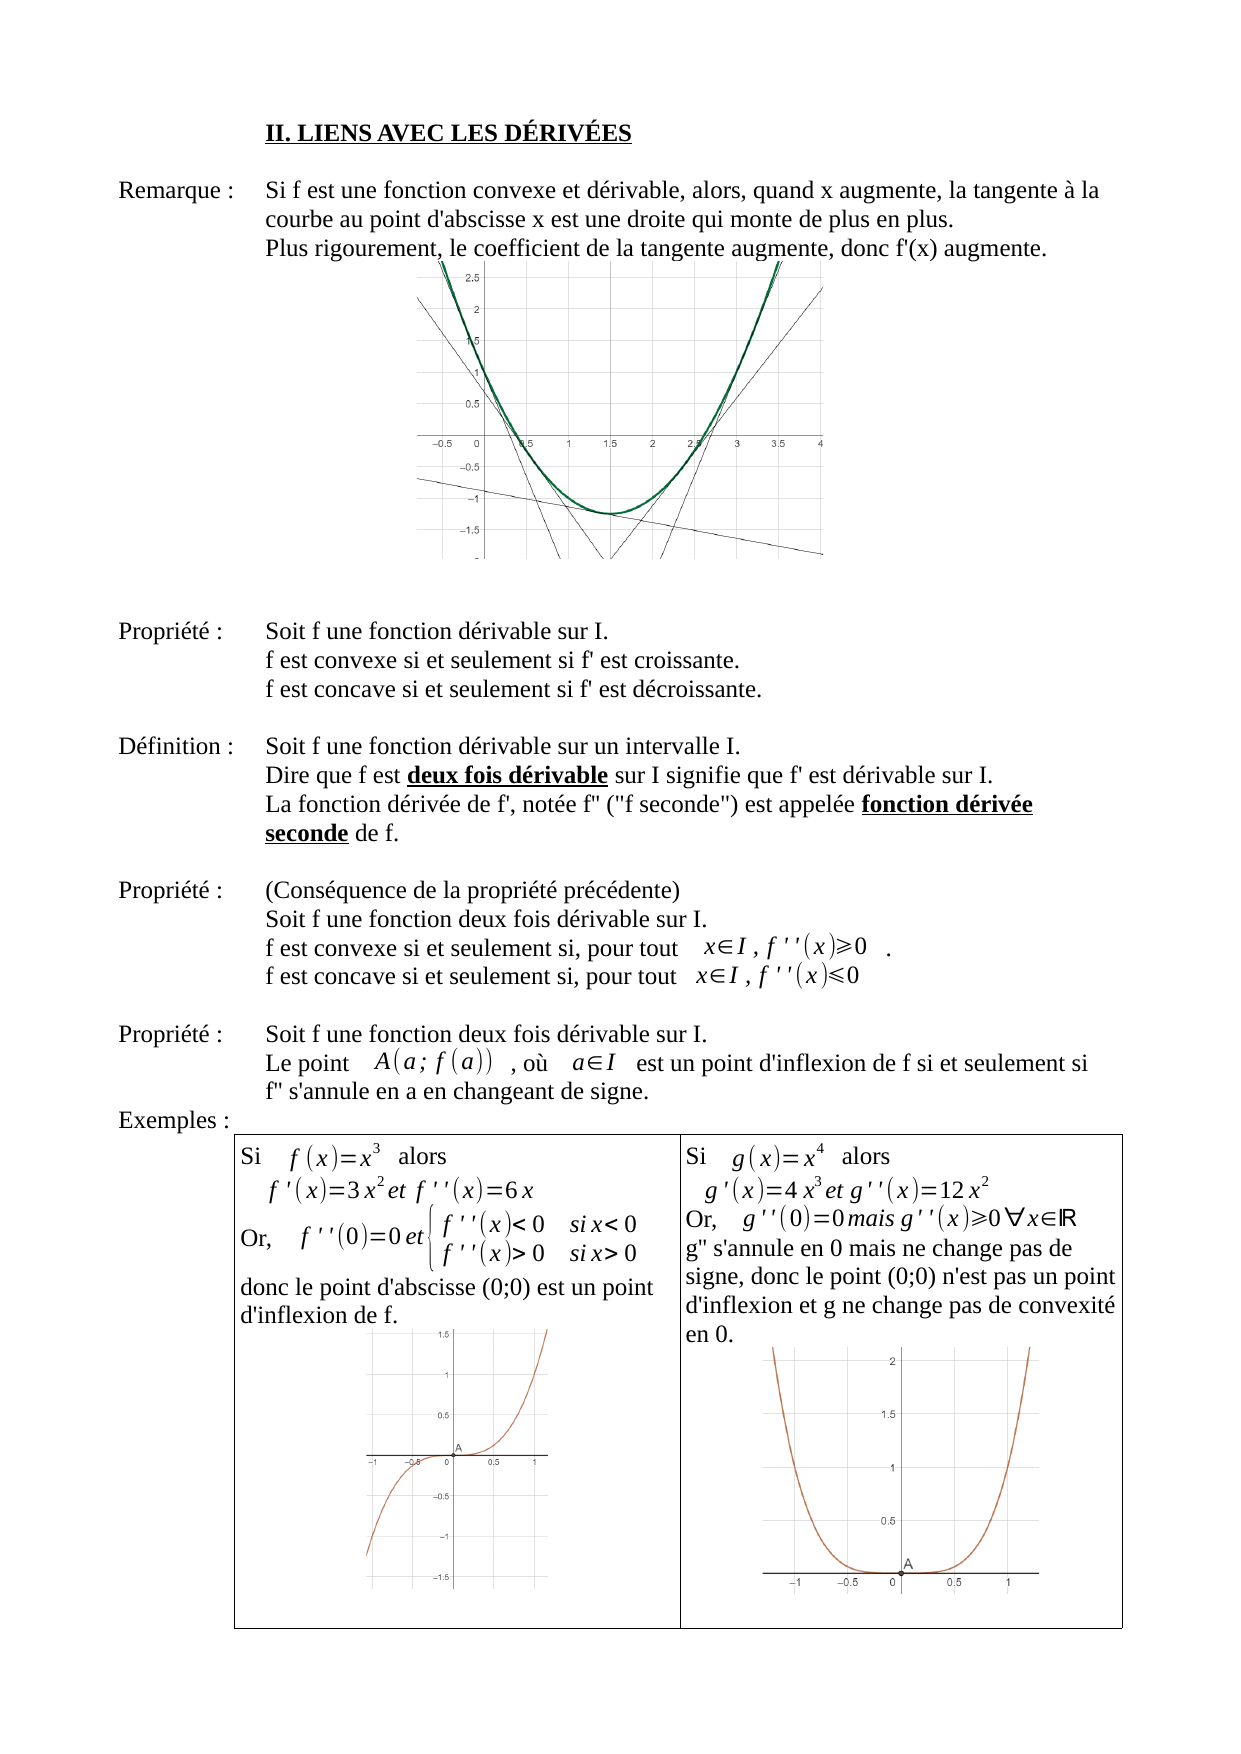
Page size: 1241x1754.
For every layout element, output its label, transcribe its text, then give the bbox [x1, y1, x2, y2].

text La fonction dérivée de f', notée f'' ("f seconde") est appelée fonction dérivée [118, 789, 1122, 818]
text f est convexe si et seulement si f' est croissante. [118, 645, 1122, 674]
text Propriété : Soit f une fonction deux fois dérivable sur I. [118, 1019, 1122, 1048]
text f est concave si et seulement si, pour tout [118, 961, 1122, 990]
picture [366, 1329, 548, 1589]
table_header Si alors Or, donc le point d'abscisse (0;0) est un point d'inflexion de f. [235, 1135, 680, 1628]
text Dire que f est deux fois dérivable sur I signifie que f' est dérivable sur I. [118, 760, 1122, 789]
text Propriété : (Conséquence de la propriété précédente) [118, 875, 1122, 904]
table_header Si alors Or, g'' s'annule en 0 mais ne change pas de signe, donc le point (0;0) n'est pas un point d'inflexion et g ne change pas de convexité en 0. [681, 1135, 1122, 1628]
picture [762, 1347, 1040, 1594]
text Plus rigourement, le coefficient de la tangente augmente, donc f'(x) augmente. [118, 233, 1122, 262]
text Soit f une fonction deux fois dérivable sur I. [118, 904, 1122, 933]
picture [416, 261, 824, 559]
text Le point , où est un point d'inflexion de f si et seulement si f'' s'annule en a en changeant de signe. [118, 1048, 1122, 1105]
text seconde de f. [118, 818, 1122, 846]
text f est convexe si et seulement si, pour tout . [118, 933, 1122, 961]
text Définition : Soit f une fonction dérivable sur un intervalle I. [118, 731, 1122, 760]
text Propriété : Soit f une fonction dérivable sur I. [118, 616, 1122, 645]
text f est concave si et seulement si f' est décroissante. [118, 674, 1122, 703]
text Exemples : [118, 1105, 1122, 1134]
text Remarque : Si f est une fonction convexe et dérivable, alors, quand x augmente, la tangente à la courbe au point d'abscisse x est une droite qui monte de plus en plus. [118, 176, 1122, 233]
text II. LIENS AVEC LES DÉRIVÉES [118, 118, 1122, 147]
